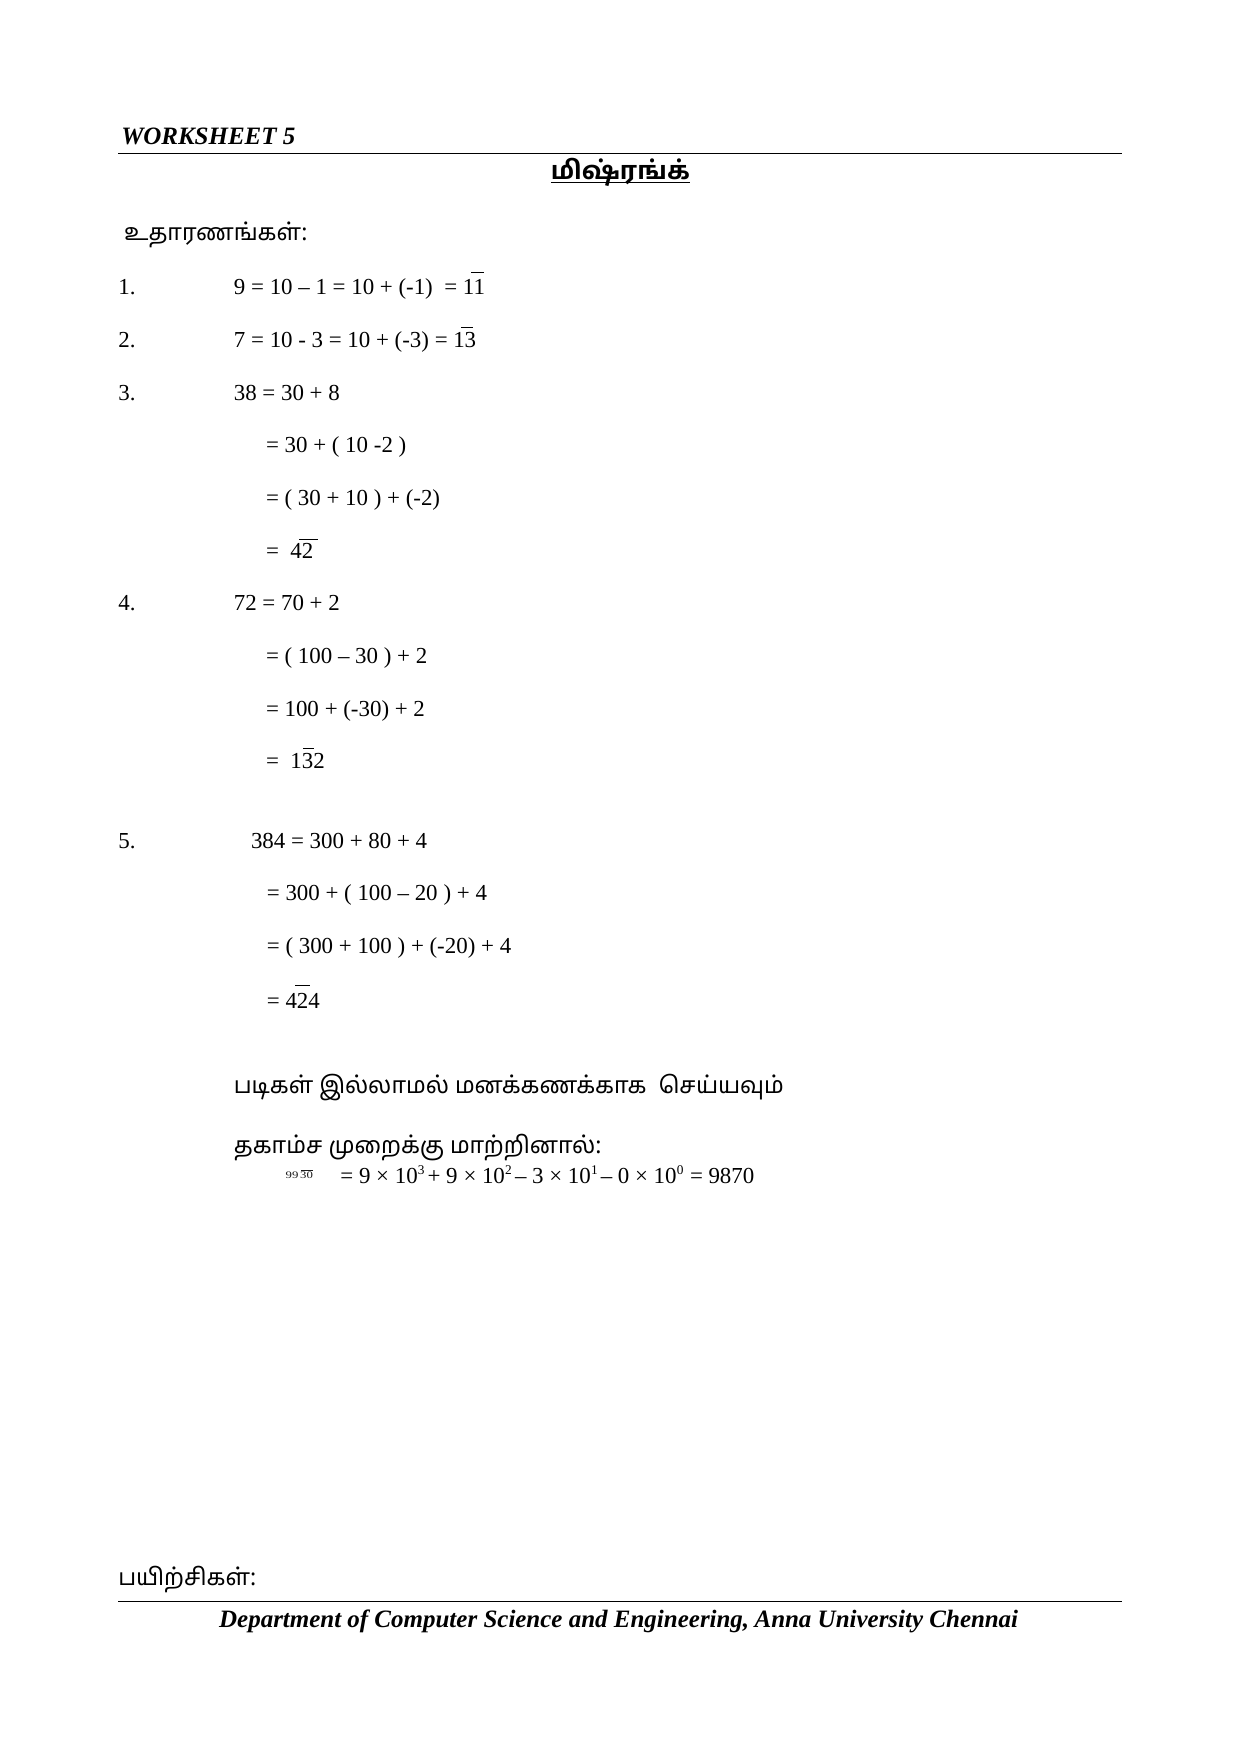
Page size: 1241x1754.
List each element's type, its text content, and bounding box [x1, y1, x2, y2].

text 4. 72 = 70 + 2 [118, 589, 1122, 616]
text = 300 + ( 100 – 20 ) + 4 [118, 879, 1122, 906]
text = 132 [118, 748, 1122, 774]
text [118, 1160, 266, 1190]
text 2. 7 = 10 - 3 = 10 + (-3) = 13 [118, 326, 1122, 352]
text மிஷ்ரங்க் [118, 154, 1122, 187]
text 3. 38 = 30 + 8 [118, 379, 1122, 405]
text = 424 [118, 987, 1122, 1013]
text = ( 30 + 10 ) + (-2) [118, 484, 1122, 510]
text 5. 384 = 300 + 80 + 4 [118, 827, 1122, 853]
text படிகள் இல்லாமல் மனக்கணக்காக செய்யவும் [118, 1069, 1122, 1100]
text = 9 × 103 + 9 × 102 – 3 × 101 – 0 × 100 = 9870 [334, 1160, 1122, 1190]
text = ( 300 + 100 ) + (-20) + 4 [118, 932, 1122, 958]
text உதாரணங்கள்: [118, 216, 1122, 247]
text = ( 100 – 30 ) + 2 [118, 642, 1122, 668]
text 1. 9 = 10 – 1 = 10 + (-1) = 11 [118, 273, 1122, 299]
text = 100 + (-30) + 2 [118, 695, 1122, 721]
text தகாம்ச முறைக்கு மாற்றினால்: [118, 1129, 1122, 1160]
text பயிற்சிகள்: [118, 1561, 1122, 1593]
text = 42 [118, 537, 1122, 563]
text = 30 + ( 10 -2 ) [118, 431, 1122, 458]
